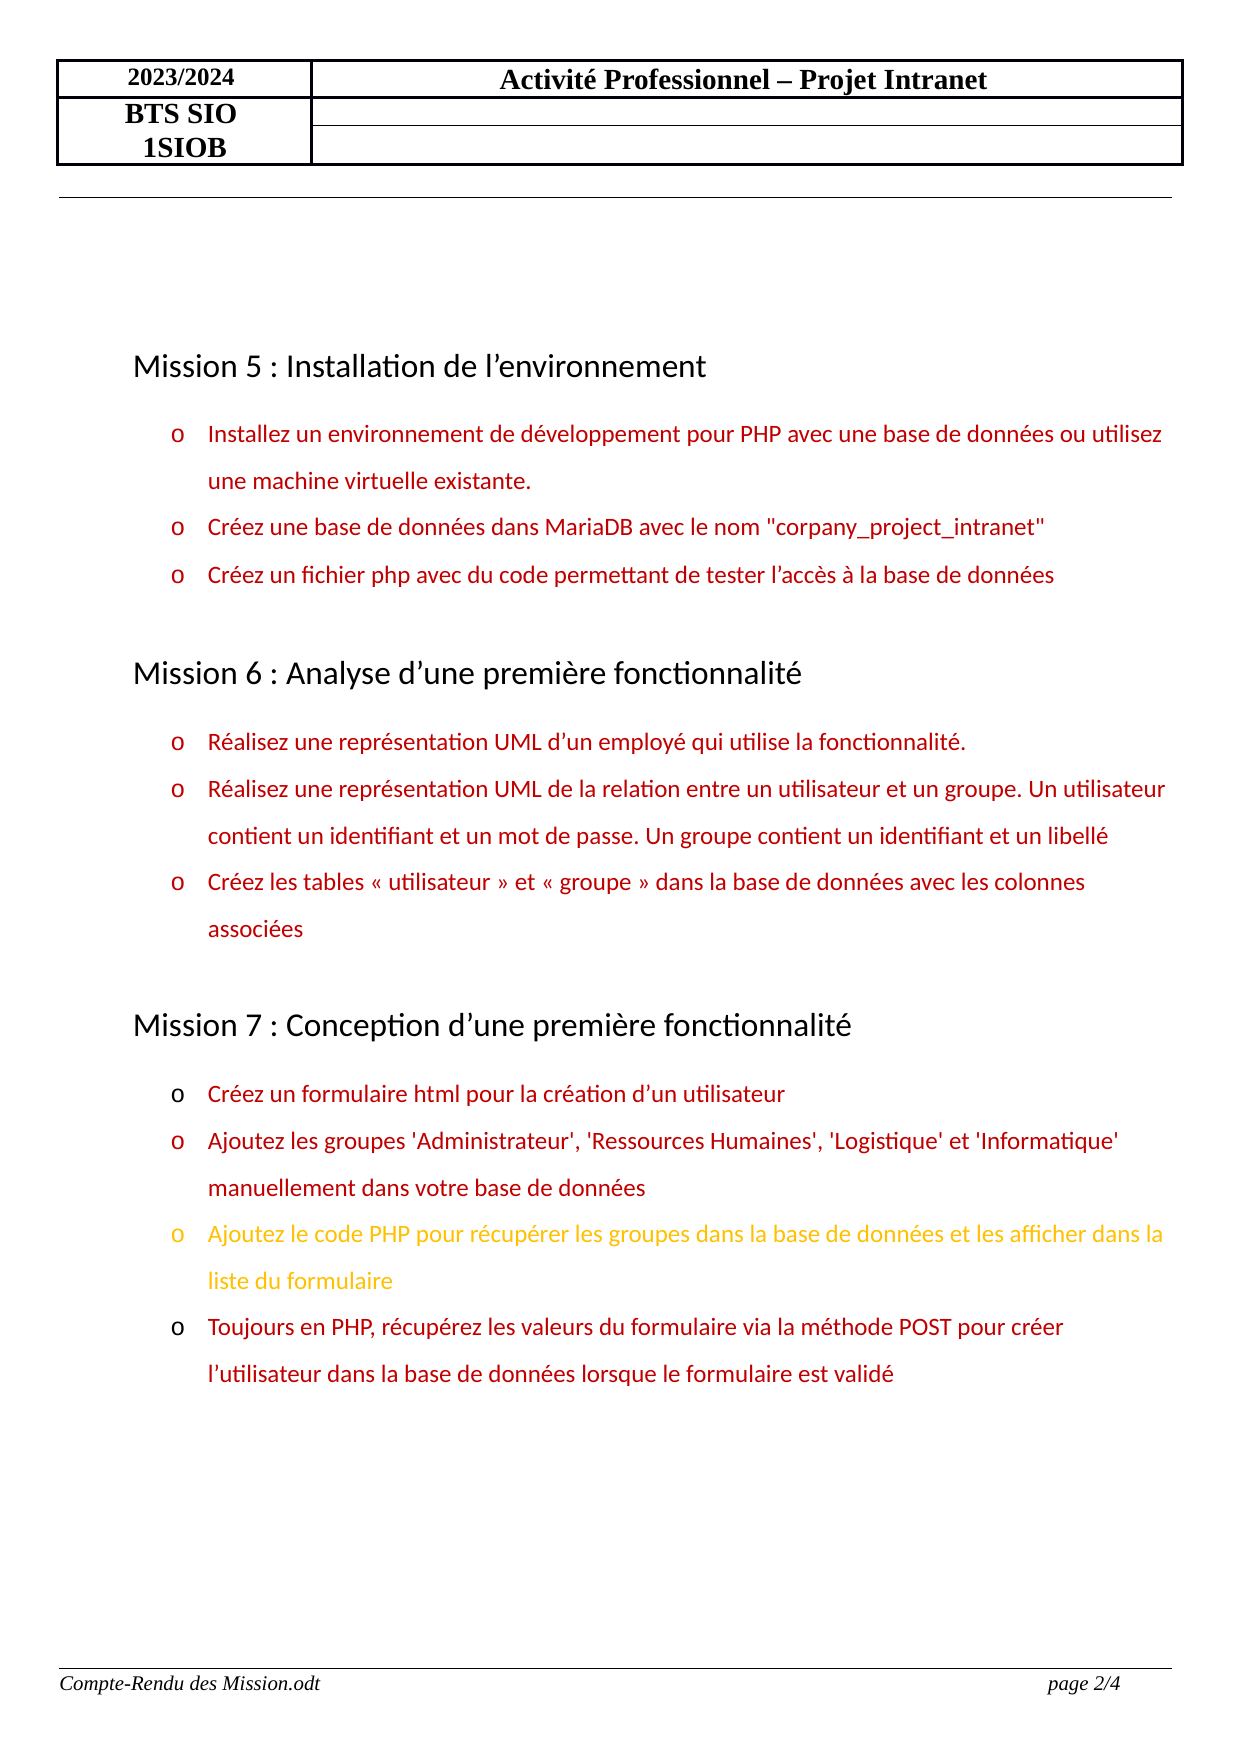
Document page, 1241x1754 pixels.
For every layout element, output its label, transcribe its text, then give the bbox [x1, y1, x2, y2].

text Mission 5 : Installation de l’environnement [133, 345, 1172, 386]
list Toujours en PHP, récupérez les valeurs du formulaire via la méthode POST pour créer l’utilisateur dans la base de données lorsque le formulaire est validé [170, 1311, 1181, 1388]
list Ajoutez les groupes 'Administrateur', 'Ressources Humaines', 'Logistique' et 'Informatique' manuellement dans votre base de données [170, 1126, 1181, 1203]
list Créez un fichier php avec du code permettant de tester l’accès à la base de données [170, 559, 1181, 591]
list Installez un environnement de développement pour PHP avec une base de données ou utilisez une machine virtuelle existante. [170, 418, 1181, 496]
list Réalisez une représentation UML d’un employé qui utilise la fonctionnalité. [170, 726, 1181, 757]
list Créez les tables « utilisateur » et « groupe » dans la base de données avec les colonnes associées [170, 866, 1181, 943]
text Mission 6 : Analyse d’une première fonctionnalité [133, 652, 1172, 693]
list Ajoutez le code PHP pour récupérer les groupes dans la base de données et les afficher dans la liste du formulaire [170, 1218, 1181, 1296]
list Créez une base de données dans MariaDB avec le nom "corpany_project_intranet" [170, 511, 1181, 543]
list Créez un formulaire html pour la création d’un utilisateur [170, 1078, 1181, 1110]
text Mission 7 : Conception d’une première fonctionnalité [133, 1004, 1172, 1045]
list Réalisez une représentation UML de la relation entre un utilisateur et un groupe. Un utilisateur contient un identifiant et un mot de passe. Un groupe contient un identifiant et un libellé [170, 773, 1181, 851]
